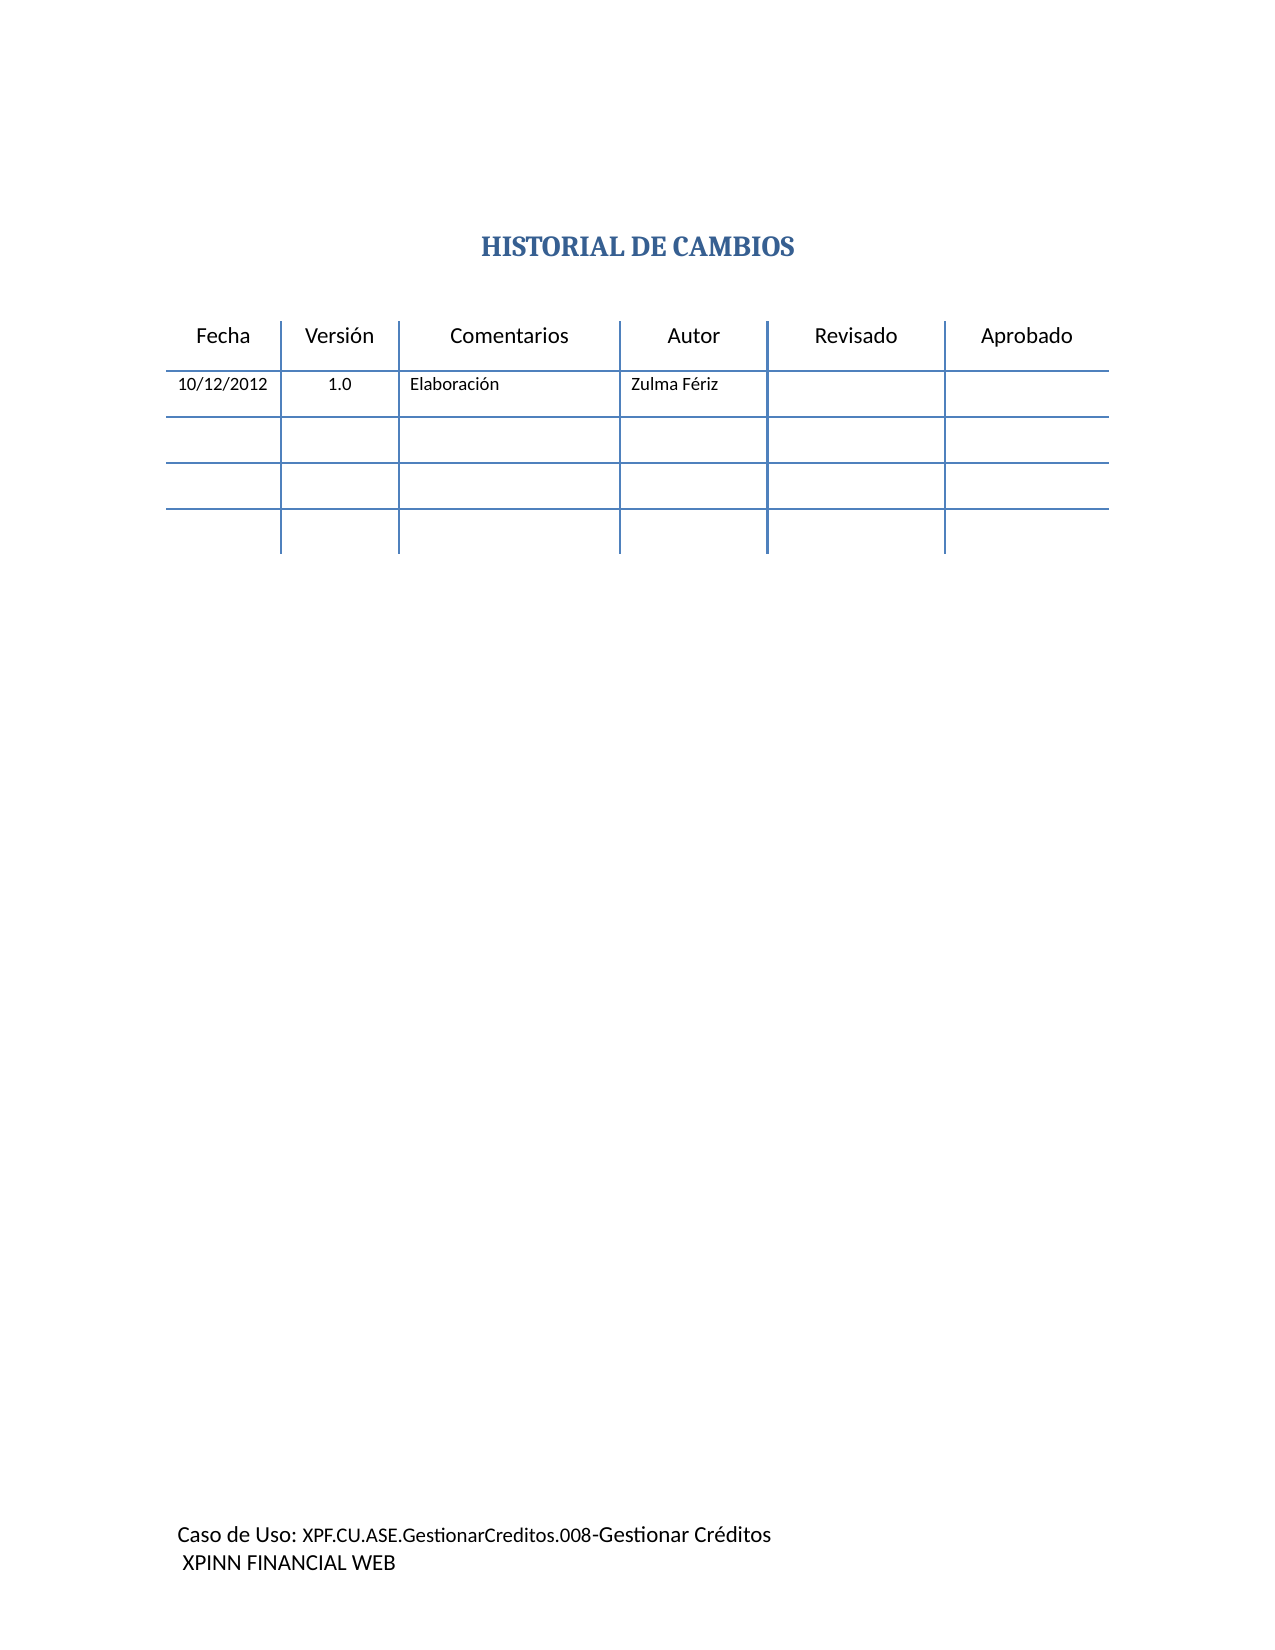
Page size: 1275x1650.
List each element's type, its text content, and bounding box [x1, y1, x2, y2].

table_header Autor [621, 321, 766, 370]
table_cell [166, 510, 280, 553]
table_cell [769, 372, 944, 416]
table_cell 10/12/2012 [166, 372, 280, 416]
table_cell [166, 418, 280, 462]
table_cell [621, 464, 766, 508]
table_header Aprobado [946, 321, 1109, 370]
table_cell [166, 464, 280, 508]
table_cell [946, 372, 1109, 416]
table_cell [282, 510, 398, 553]
table_cell Elaboración [400, 372, 619, 416]
subtitle HISTORIAL DE CAMBIOS [177, 230, 1098, 263]
table_header Fecha [166, 321, 280, 370]
table_cell [621, 418, 766, 462]
table_header Revisado [769, 321, 944, 370]
table_header Comentarios [400, 321, 619, 370]
table_cell 1.0 [282, 372, 398, 416]
table_cell [282, 418, 398, 462]
table_cell [946, 418, 1109, 462]
table_cell [946, 464, 1109, 508]
table_header Versión [282, 321, 398, 370]
table_cell [400, 510, 619, 553]
table_cell [769, 464, 944, 508]
table_cell [282, 464, 398, 508]
table_cell [946, 510, 1109, 553]
table_cell [769, 418, 944, 462]
table_cell [400, 464, 619, 508]
table_cell [400, 418, 619, 462]
table_cell [621, 510, 766, 553]
table_cell Zulma Fériz [621, 372, 766, 416]
table_cell [769, 510, 944, 553]
